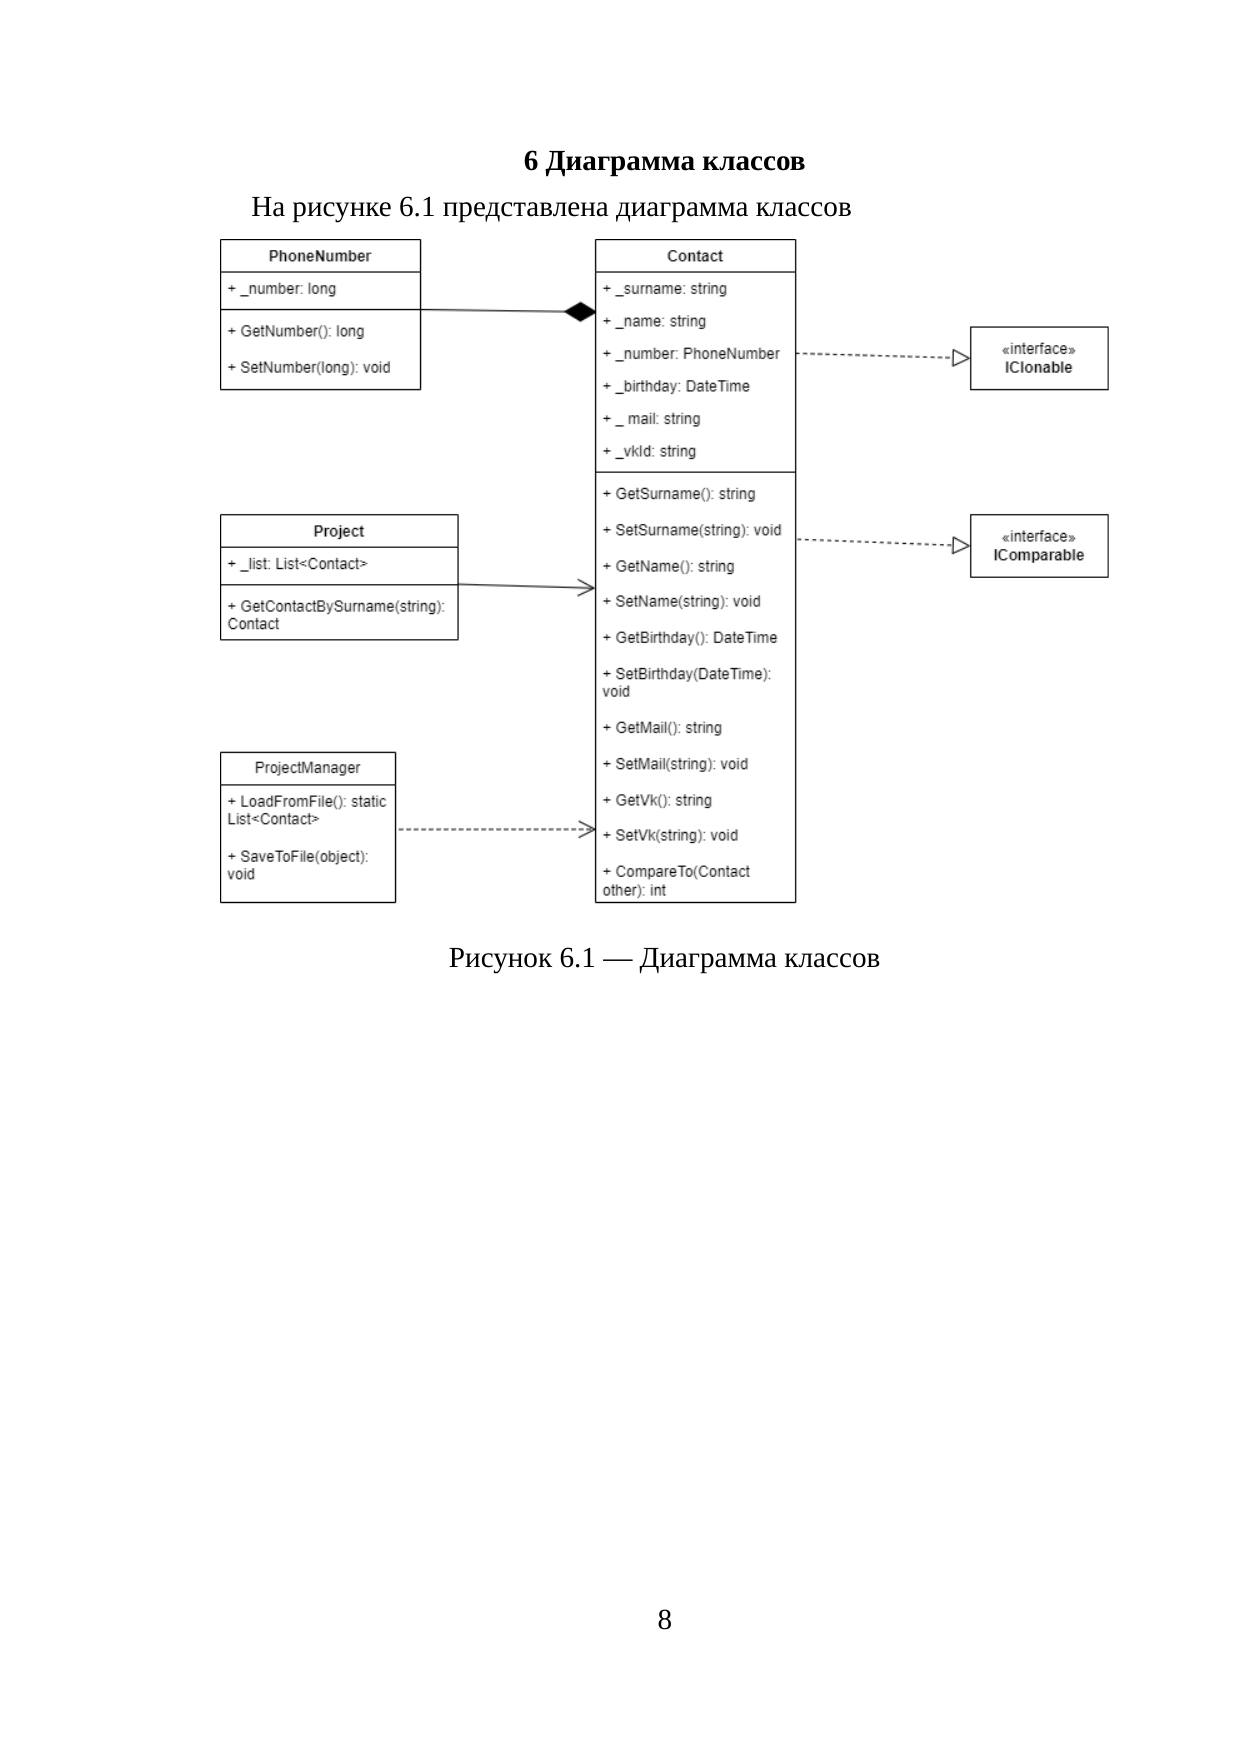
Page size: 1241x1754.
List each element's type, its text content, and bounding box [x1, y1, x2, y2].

subtitle 6 Диаграмма классов [177, 143, 1152, 177]
picture [220, 239, 1109, 907]
text Рисунок 6.1 — Диаграмма классов [177, 239, 1152, 974]
text На рисунке 6.1 представлена диаграмма классов [177, 189, 1152, 223]
